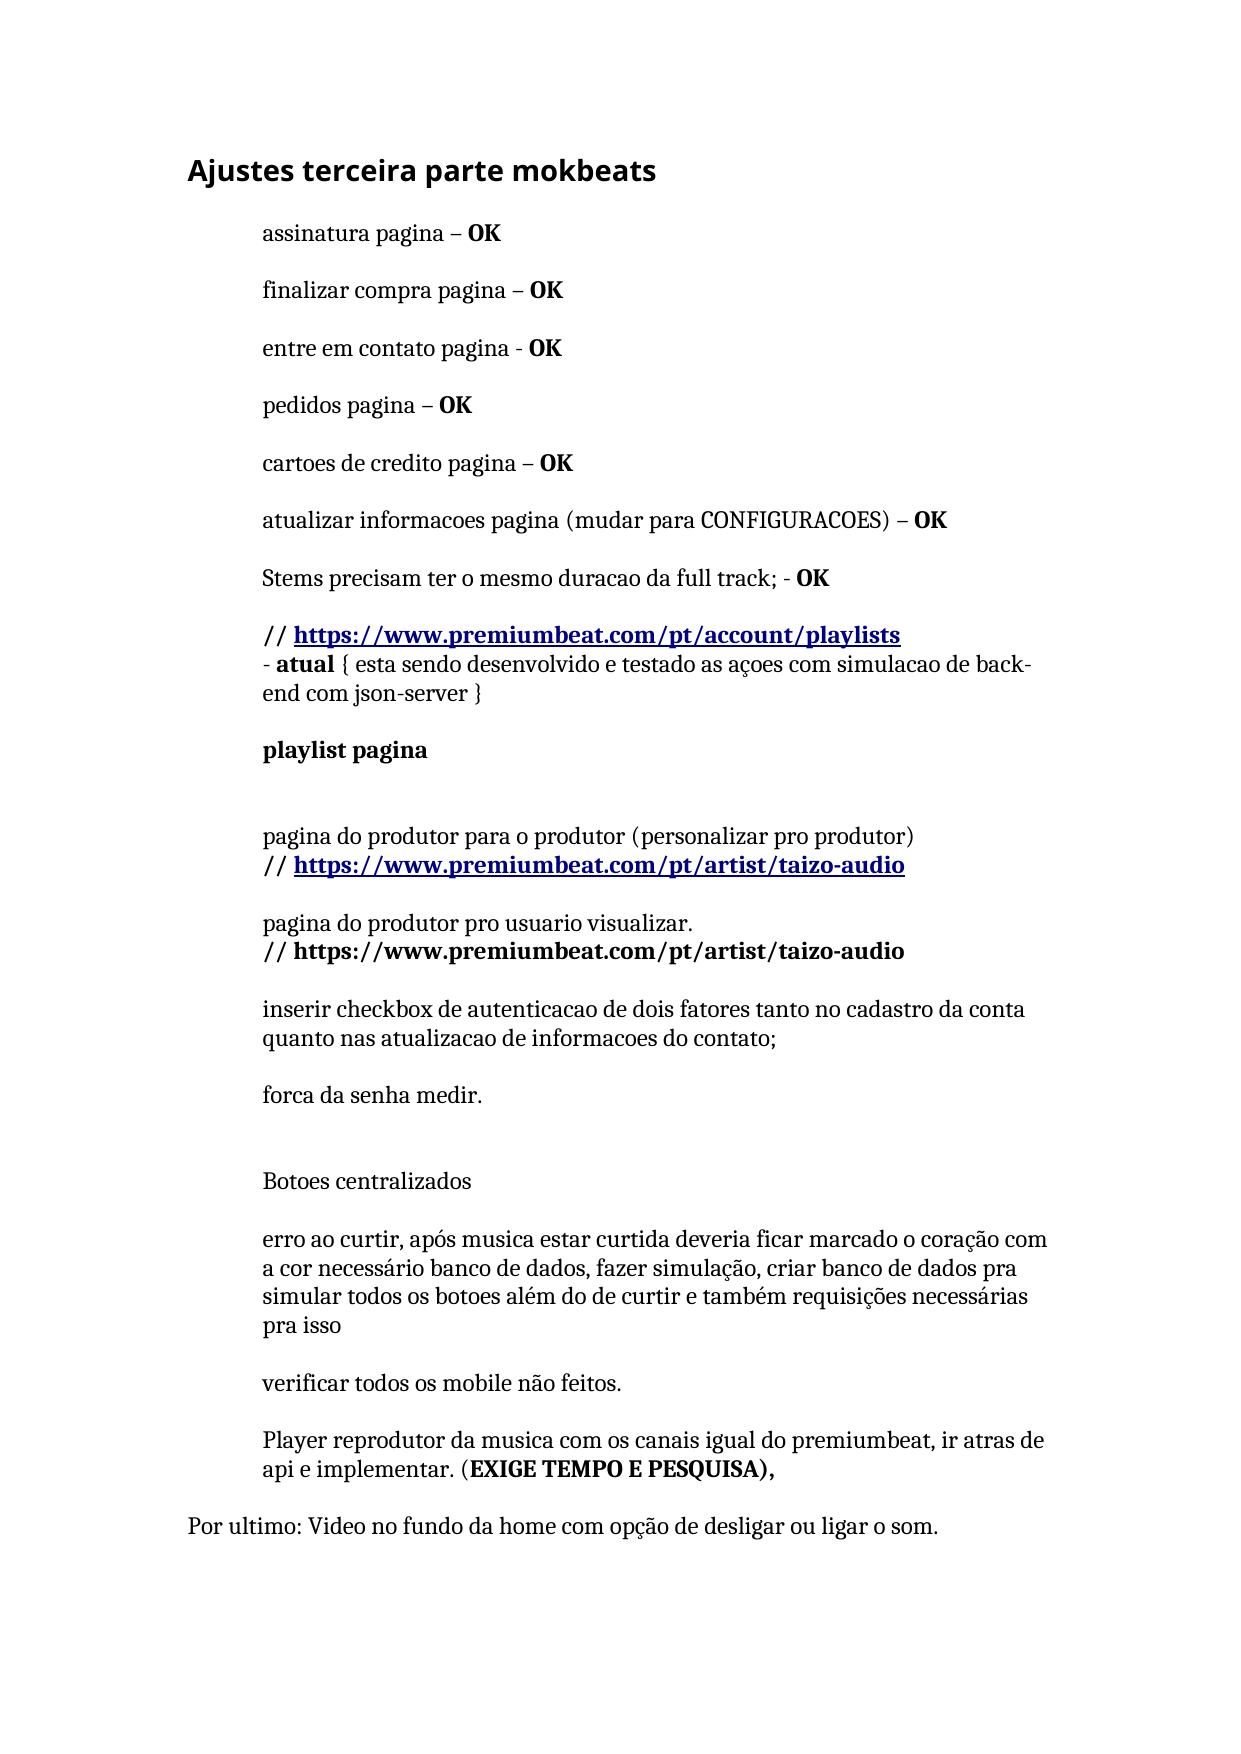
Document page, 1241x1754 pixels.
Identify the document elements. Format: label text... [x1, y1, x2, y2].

list // https://www.premiumbeat.com/pt/artist/taizo-audio [262, 937, 1053, 966]
text Ajustes terceira parte mokbeats [187, 150, 1053, 190]
list pagina do produtor pro usuario visualizar. [262, 908, 1053, 937]
list Por ultimo: Video no fundo da home com opção de desligar ou ligar o som. [187, 1512, 1053, 1541]
list entre em contato pagina - OK [262, 333, 1053, 362]
list pagina do produtor para o produtor (personalizar pro produtor) [262, 822, 1053, 851]
list finalizar compra pagina – OK [262, 276, 1053, 305]
list assinatura pagina – OK [262, 218, 1053, 247]
list - atual { esta sendo desenvolvido e testado as açoes com simulacao de back-end com json-server } [262, 650, 1053, 707]
list forca da senha medir. [262, 1081, 1053, 1110]
list verificar todos os mobile não feitos. [262, 1368, 1053, 1397]
list pedidos pagina – OK [262, 391, 1053, 420]
list playlist pagina [262, 736, 1053, 765]
list erro ao curtir, após musica estar curtida deveria ficar marcado o coração com a cor necessário banco de dados, fazer simulação, criar banco de dados pra simular todos os botoes além do de curtir e também requisições necessárias pra isso [262, 1225, 1053, 1340]
list atualizar informacoes pagina (mudar para CONFIGURACOES) – OK [262, 506, 1053, 535]
list Player reprodutor da musica com os canais igual do premiumbeat, ir atras de api e implementar. (EXIGE TEMPO E PESQUISA), [262, 1426, 1053, 1483]
list inserir checkbox de autenticacao de dois fatores tanto no cadastro da conta quanto nas atualizacao de informacoes do contato; [262, 995, 1053, 1052]
list // https://www.premiumbeat.com/pt/artist/taizo-audio [262, 851, 1053, 880]
list // https://www.premiumbeat.com/pt/account/playlists [262, 621, 1053, 650]
list Botoes centralizados [262, 1167, 1053, 1196]
list Stems precisam ter o mesmo duracao da full track; - OK [262, 563, 1053, 592]
list cartoes de credito pagina – OK [262, 448, 1053, 477]
